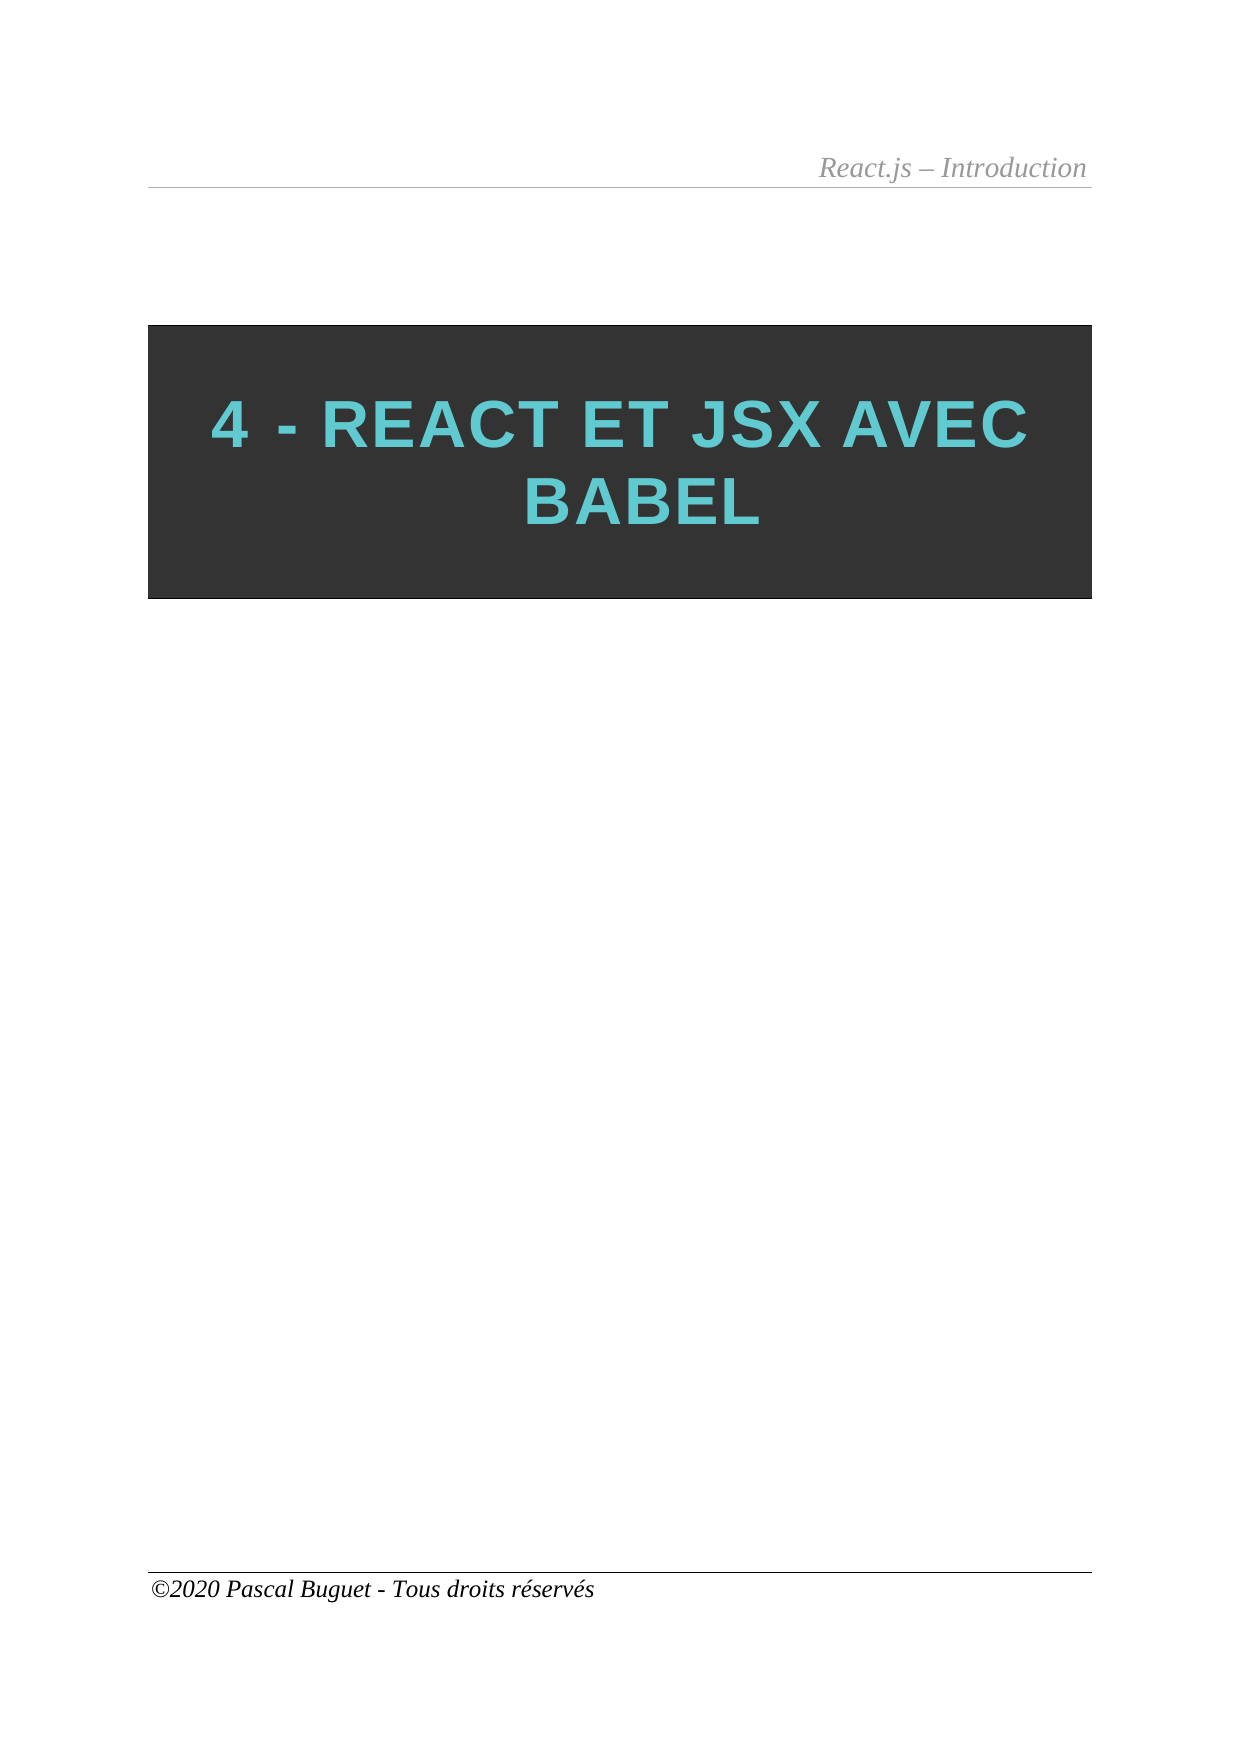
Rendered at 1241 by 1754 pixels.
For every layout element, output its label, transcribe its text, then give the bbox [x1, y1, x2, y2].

subtitle - REACT ET JSX AVEC BABEL [148, 326, 1092, 598]
